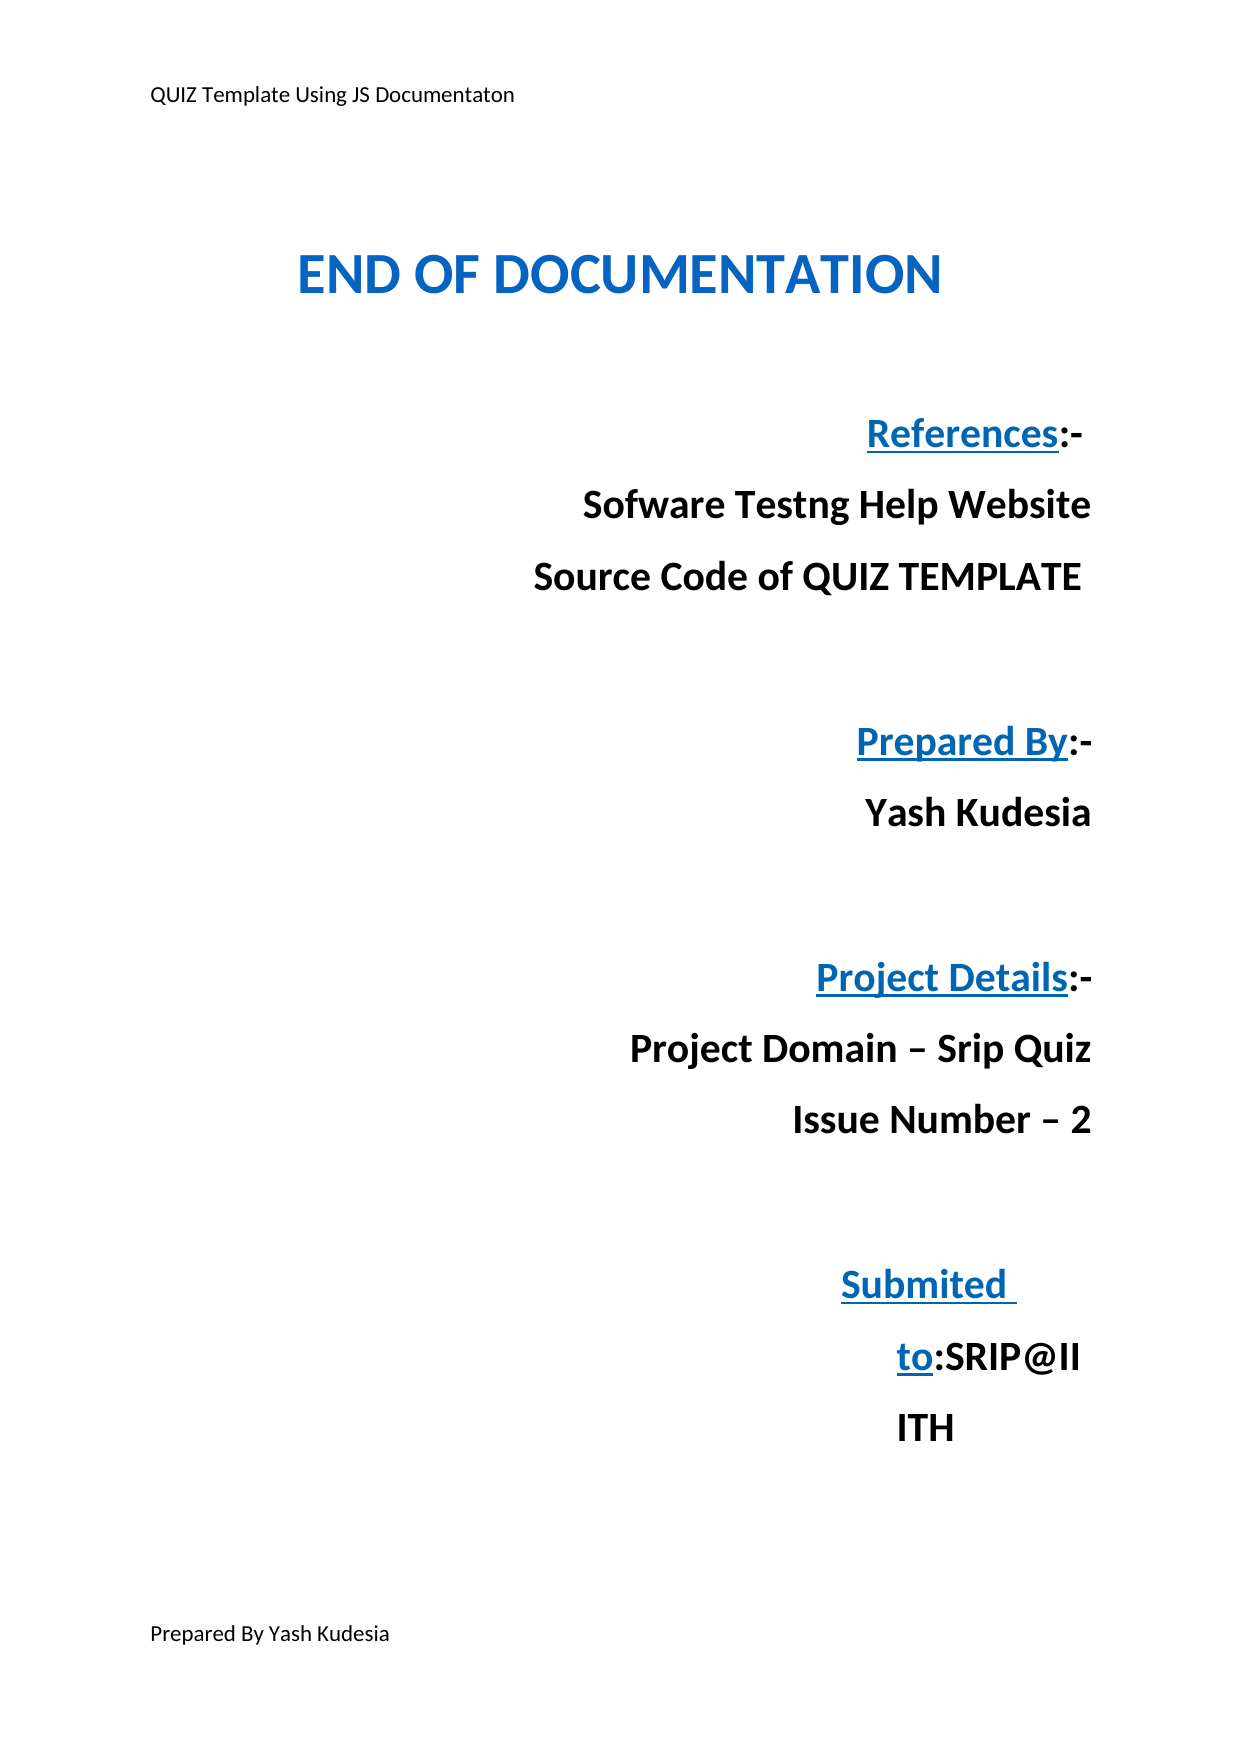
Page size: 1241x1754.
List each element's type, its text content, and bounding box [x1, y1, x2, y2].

text Project Details:- [150, 951, 1092, 1002]
text END OF DOCUMENTATION [297, 237, 1091, 308]
text Submited to:SRIP@IIITH [841, 1258, 1091, 1452]
text Project Domain – Srip Quiz [150, 1022, 1092, 1073]
text Yash Kudesia [150, 786, 1092, 837]
text Sofware Testng Help Website [150, 478, 1092, 529]
text References:- [150, 407, 1092, 458]
text Issue Number – 2 [150, 1093, 1092, 1144]
text Prepared By:- [150, 715, 1092, 766]
text Source Code of QUIZ TEMPLATE [150, 550, 1092, 601]
